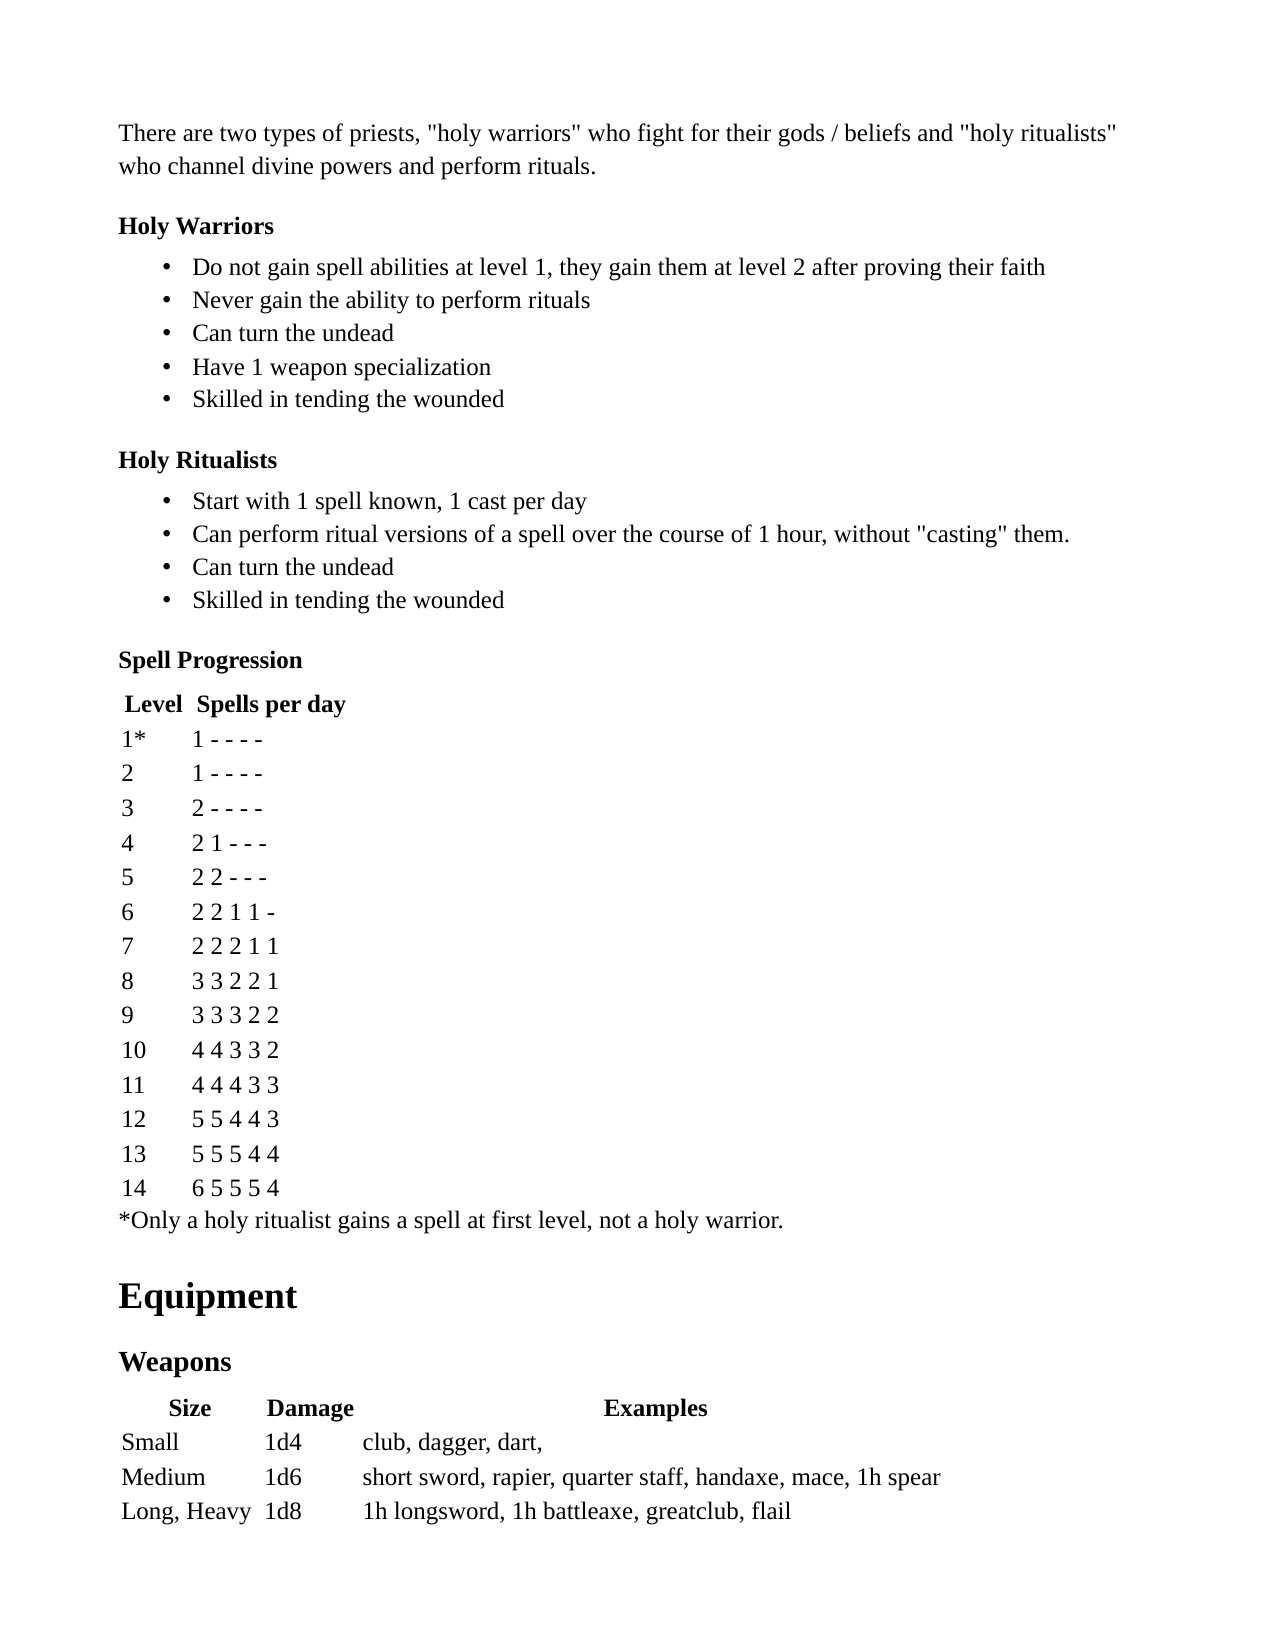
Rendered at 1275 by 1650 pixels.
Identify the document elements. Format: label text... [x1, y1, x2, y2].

list Have 1 weapon specialization [162, 352, 1157, 380]
table_cell 4 4 4 3 3 [189, 1067, 354, 1101]
table_cell 3 3 3 2 2 [189, 998, 354, 1032]
table_cell 2 2 2 1 1 [189, 929, 354, 963]
table_cell 1 - - - - [189, 756, 354, 790]
table_cell 5 5 4 4 3 [189, 1101, 354, 1136]
table_cell 1h longsword, 1h battleaxe, greatclub, flail [360, 1494, 952, 1528]
table_cell 1d8 [261, 1494, 359, 1528]
table_cell Small [118, 1424, 261, 1459]
subtitle Holy Ritualists [118, 445, 1157, 473]
table_cell 3 [118, 790, 189, 825]
table_cell 2 2 1 1 - [189, 894, 354, 928]
table_header Size [118, 1390, 261, 1424]
table_cell Long, Heavy [118, 1494, 261, 1528]
list Never gain the ability to perform rituals [162, 286, 1157, 314]
list Start with 1 spell known, 1 cast per day [162, 486, 1157, 515]
table_cell 4 4 3 3 2 [189, 1032, 354, 1067]
table_cell short sword, rapier, quarter staff, handaxe, mace, 1h spear [360, 1459, 952, 1493]
table_cell 2 2 - - - [189, 859, 354, 894]
table_cell 3 3 2 2 1 [189, 963, 354, 998]
text *Only a holy ritualist gains a spell at first level, not a holy warrior. [118, 1205, 1157, 1234]
list Do not gain spell abilities at level 1, they gain them at level 2 after proving their faith [162, 252, 1157, 281]
table_header Spells per day [189, 686, 354, 721]
table_cell 9 [118, 998, 189, 1032]
text There are two types of priests, "holy warriors" who fight for their gods / beliefs and "holy ritualists" who channel divine powers and perform rituals. [118, 118, 1157, 180]
table_cell 2 [118, 756, 189, 790]
table_cell 8 [118, 963, 189, 998]
table_cell 2 - - - - [189, 790, 354, 825]
table_header Damage [261, 1390, 359, 1424]
list Can perform ritual versions of a spell over the course of 1 hour, without "casting" them. [162, 519, 1157, 548]
table_cell 12 [118, 1101, 189, 1136]
table_cell 6 5 5 5 4 [189, 1171, 354, 1205]
table_cell 7 [118, 929, 189, 963]
table_cell 14 [118, 1171, 189, 1205]
table_header Level [118, 686, 189, 721]
table_cell 1* [118, 721, 189, 756]
table_cell 10 [118, 1032, 189, 1067]
subtitle Holy Warriors [118, 211, 1157, 240]
table_cell Medium [118, 1459, 261, 1493]
table_cell 1 - - - - [189, 721, 354, 756]
list Can turn the undead [162, 318, 1157, 347]
subtitle Equipment [118, 1273, 1157, 1317]
list Can turn the undead [162, 552, 1157, 581]
table_cell 4 [118, 825, 189, 859]
table_cell 5 [118, 859, 189, 894]
table_cell 13 [118, 1136, 189, 1171]
table_cell 5 5 5 4 4 [189, 1136, 354, 1171]
table_cell club, dagger, dart, [360, 1424, 952, 1459]
subtitle Weapons [118, 1344, 1157, 1377]
table_cell 1d4 [261, 1424, 359, 1459]
list Skilled in tending the wounded [162, 384, 1157, 413]
table_cell 6 [118, 894, 189, 928]
table_cell 2 1 - - - [189, 825, 354, 859]
table_cell 11 [118, 1067, 189, 1101]
subtitle Spell Progression [118, 645, 1157, 674]
list Skilled in tending the wounded [162, 585, 1157, 614]
table_cell 1d6 [261, 1459, 359, 1493]
table_header Examples [360, 1390, 952, 1424]
